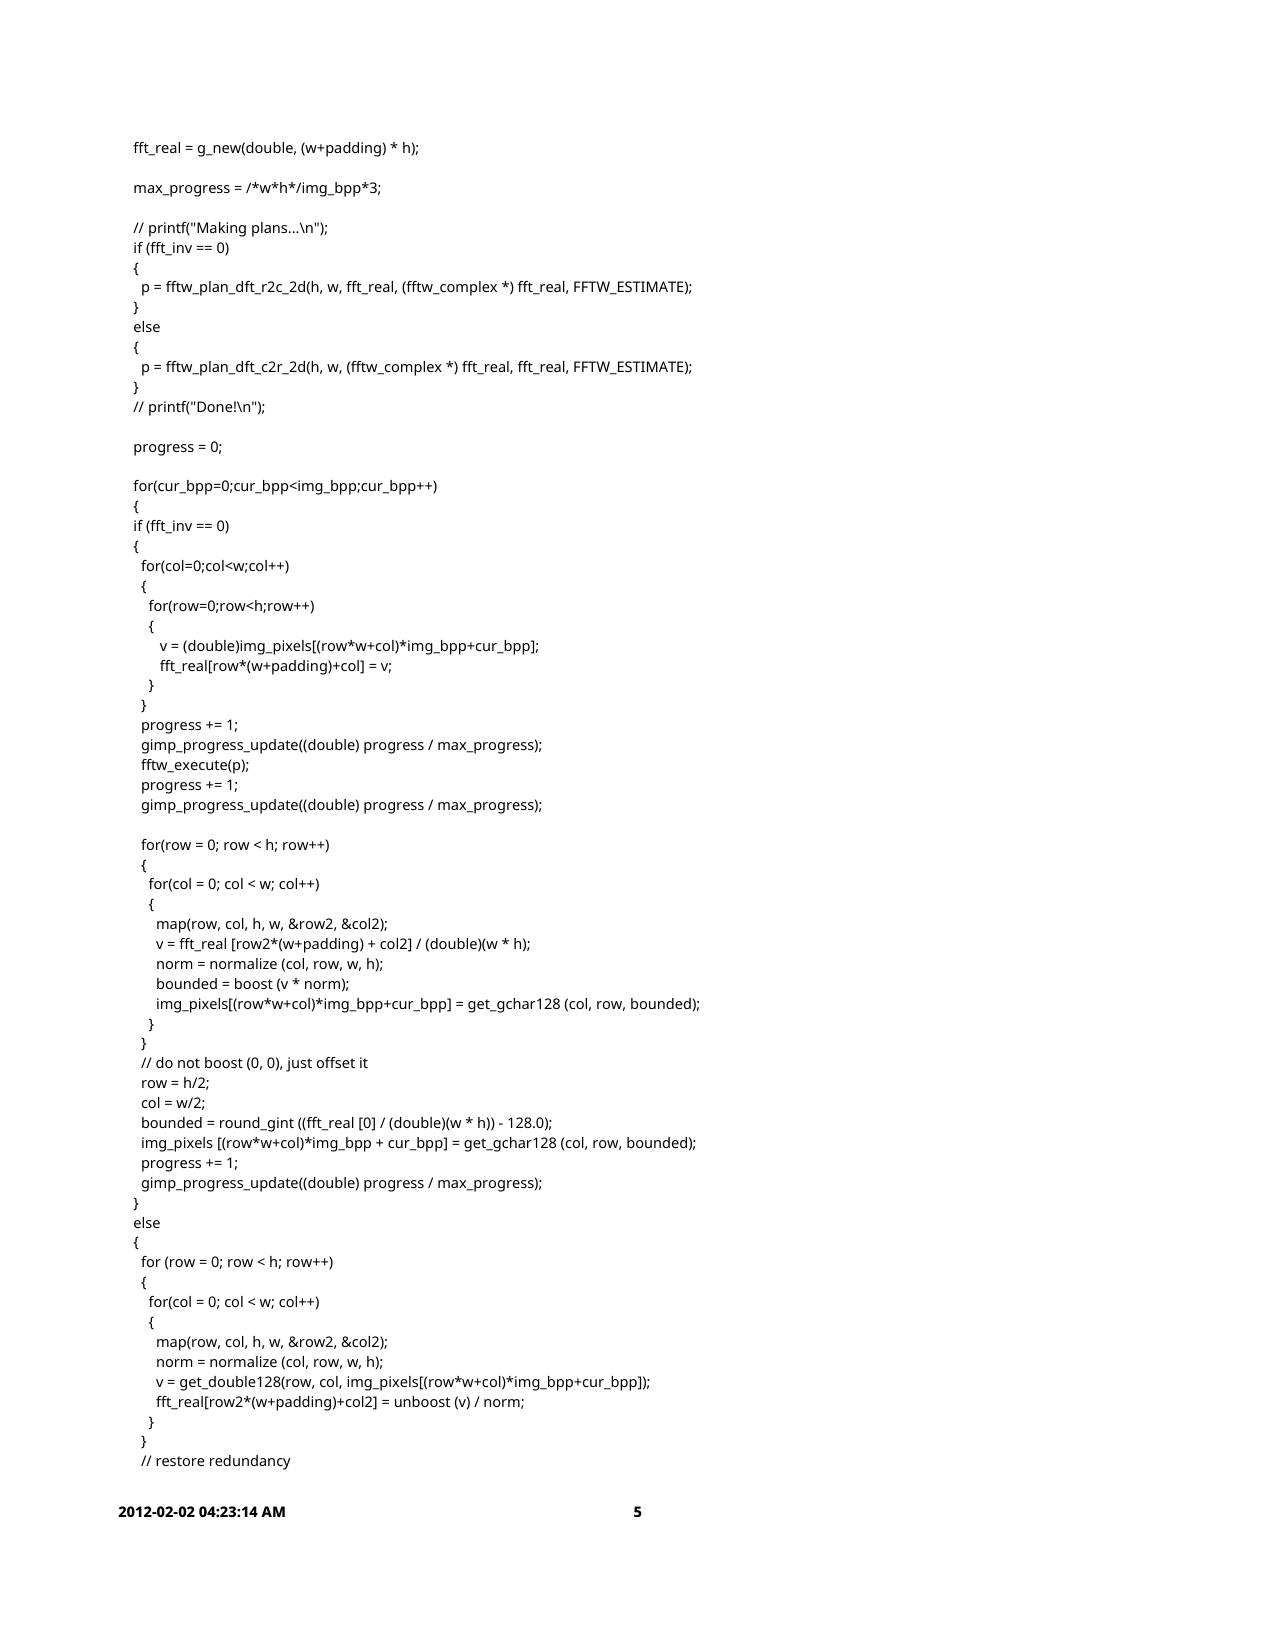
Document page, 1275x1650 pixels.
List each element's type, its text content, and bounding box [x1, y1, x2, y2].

text // do not boost (0, 0), just offset it [118, 1053, 1157, 1073]
text v = fft_real [row2*(w+padding) + col2] / (double)(w * h); [118, 934, 1157, 954]
text col = w/2; [118, 1093, 1157, 1113]
text for(col=0;col<w;col++) [118, 556, 1157, 576]
text for (row = 0; row < h; row++) [118, 1252, 1157, 1272]
text fft_real[row2*(w+padding)+col2] = unboost (v) / norm; [118, 1391, 1157, 1411]
text { [118, 496, 1157, 516]
text { [118, 536, 1157, 556]
text progress += 1; [118, 715, 1157, 735]
text { [118, 616, 1157, 635]
text { [118, 854, 1157, 874]
text gimp_progress_update((double) progress / max_progress); [118, 1173, 1157, 1192]
text { [118, 1312, 1157, 1332]
text map(row, col, h, w, &row2, &col2); [118, 1332, 1157, 1352]
text } [118, 1411, 1157, 1431]
text map(row, col, h, w, &row2, &col2); [118, 914, 1157, 934]
text { [118, 576, 1157, 596]
text else [118, 317, 1157, 337]
text gimp_progress_update((double) progress / max_progress); [118, 794, 1157, 814]
text v = (double)img_pixels[(row*w+col)*img_bpp+cur_bpp]; [118, 635, 1157, 655]
text } [118, 1431, 1157, 1451]
text for(row = 0; row < h; row++) [118, 834, 1157, 854]
text if (fft_inv == 0) [118, 237, 1157, 257]
text for(col = 0; col < w; col++) [118, 1292, 1157, 1312]
text progress += 1; [118, 775, 1157, 794]
text // printf("Done!\n"); [118, 397, 1157, 417]
text { [118, 894, 1157, 914]
text } [118, 377, 1157, 397]
text for(cur_bpp=0;cur_bpp<img_bpp;cur_bpp++) [118, 476, 1157, 496]
text fft_real[row*(w+padding)+col] = v; [118, 655, 1157, 675]
text { [118, 257, 1157, 277]
text fftw_execute(p); [118, 755, 1157, 775]
text norm = normalize (col, row, w, h); [118, 954, 1157, 974]
text progress += 1; [118, 1153, 1157, 1173]
text p = fftw_plan_dft_r2c_2d(h, w, fft_real, (fftw_complex *) fft_real, FFTW_ESTIMATE); [118, 277, 1157, 297]
text } [118, 695, 1157, 715]
text p = fftw_plan_dft_c2r_2d(h, w, (fftw_complex *) fft_real, fft_real, FFTW_ESTIMATE); [118, 357, 1157, 377]
text for(col = 0; col < w; col++) [118, 874, 1157, 894]
text max_progress = /*w*h*/img_bpp*3; [118, 178, 1157, 198]
text if (fft_inv == 0) [118, 516, 1157, 536]
text } [118, 1013, 1157, 1033]
text bounded = round_gint ((fft_real [0] / (double)(w * h)) - 128.0); [118, 1113, 1157, 1133]
text row = h/2; [118, 1073, 1157, 1093]
text { [118, 337, 1157, 357]
text } [118, 1192, 1157, 1212]
text for(row=0;row<h;row++) [118, 596, 1157, 616]
text norm = normalize (col, row, w, h); [118, 1352, 1157, 1372]
text { [118, 1232, 1157, 1252]
text else [118, 1212, 1157, 1232]
text // restore redundancy [118, 1451, 1157, 1471]
text img_pixels[(row*w+col)*img_bpp+cur_bpp] = get_gchar128 (col, row, bounded); [118, 993, 1157, 1013]
text bounded = boost (v * norm); [118, 974, 1157, 993]
text fft_real = g_new(double, (w+padding) * h); [118, 138, 1157, 158]
text { [118, 1272, 1157, 1292]
text progress = 0; [118, 436, 1157, 456]
text // printf("Making plans...\n"); [118, 218, 1157, 237]
text img_pixels [(row*w+col)*img_bpp + cur_bpp] = get_gchar128 (col, row, bounded); [118, 1133, 1157, 1153]
text } [118, 1033, 1157, 1053]
text v = get_double128(row, col, img_pixels[(row*w+col)*img_bpp+cur_bpp]); [118, 1372, 1157, 1391]
text gimp_progress_update((double) progress / max_progress); [118, 735, 1157, 755]
text } [118, 297, 1157, 317]
text } [118, 675, 1157, 695]
